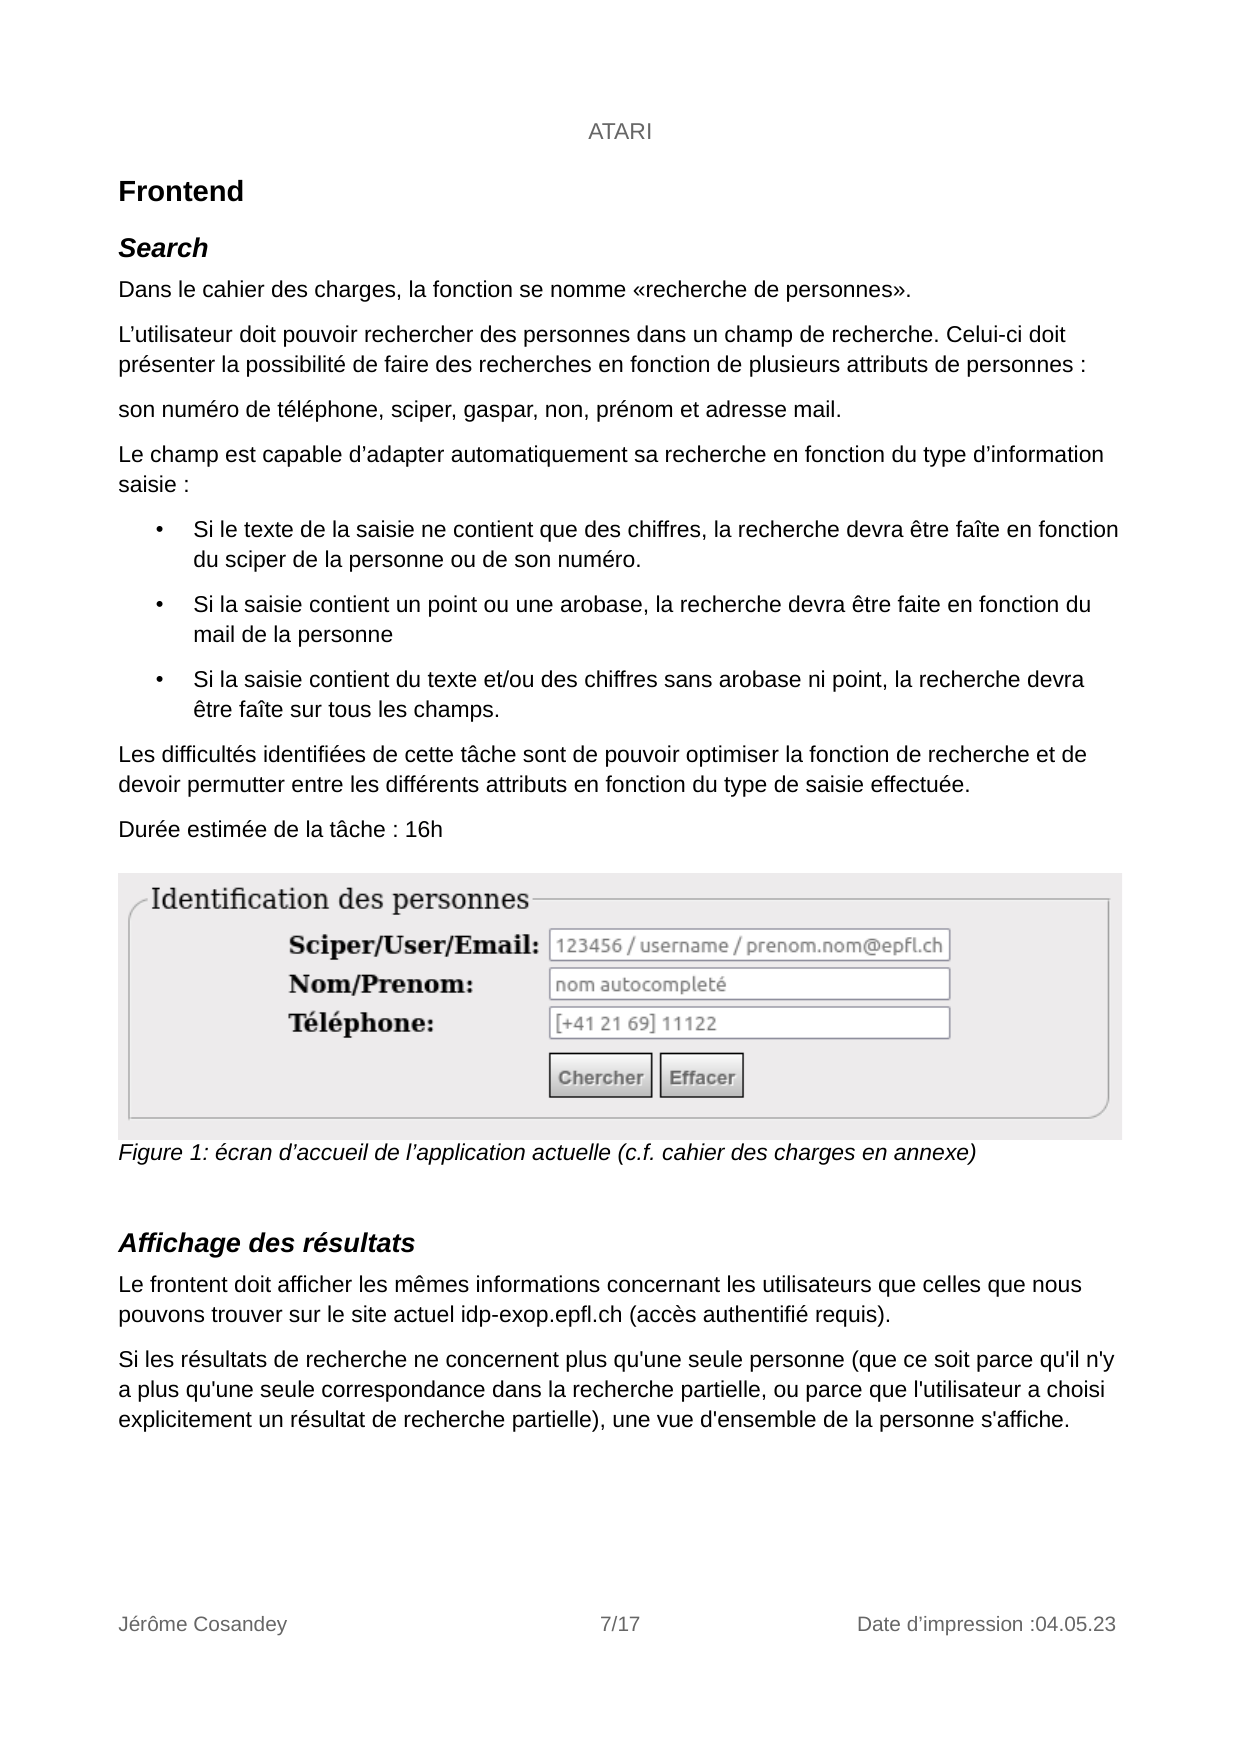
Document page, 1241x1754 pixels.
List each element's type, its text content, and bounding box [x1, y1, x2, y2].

text Si les résultats de recherche ne concernent plus qu'une seule personne (que ce soit parce qu'il n'y a plus qu'une seule correspondance dans la recherche partielle, ou parce que l'utilisateur a choisi explicitement un résultat de recherche partielle), une vue d'ensemble de la personne s'affiche. [118, 1346, 1122, 1432]
text Le frontent doit afficher les mêmes informations concernant les utilisateurs que celles que nous pouvons trouver sur le site actuel idp-exop.epfl.ch (accès authentifié requis). [118, 1271, 1122, 1327]
text Figure 1: écran d’accueil de l’application actuelle (c.f. cahier des charges en annexe) [118, 1140, 1122, 1166]
subtitle Search [118, 232, 1122, 264]
text L’utilisateur doit pouvoir rechercher des personnes dans un champ de recherche. Celui-ci doit présenter la possibilité de faire des recherches en fonction de plusieurs attributs de personnes : [118, 321, 1122, 378]
text Durée estimée de la tâche : 16h [118, 816, 1122, 842]
picture [118, 873, 1123, 1140]
text Les difficultés identifiées de cette tâche sont de pouvoir optimiser la fonction de recherche et de devoir permutter entre les différents attributs en fonction du type de saisie effectuée. [118, 741, 1122, 797]
list Si le texte de la saisie ne contient que des chiffres, la recherche devra être faîte en fonction du sciper de la personne ou de son numéro. [156, 516, 1122, 572]
subtitle Frontend [118, 174, 1122, 207]
text Dans le cahier des charges, la fonction se nomme «recherche de personnes». [118, 276, 1122, 303]
subtitle Affichage des résultats [118, 1227, 1122, 1258]
text Le champ est capable d’adapter automatiquement sa recherche en fonction du type d’information saisie : [118, 441, 1122, 497]
text son numéro de téléphone, sciper, gaspar, non, prénom et adresse mail. [118, 396, 1122, 422]
list Si la saisie contient du texte et/ou des chiffres sans arobase ni point, la recherche devra être faîte sur tous les champs. [156, 666, 1122, 722]
list Si la saisie contient un point ou une arobase, la recherche devra être faite en fonction du mail de la personne [156, 591, 1122, 647]
